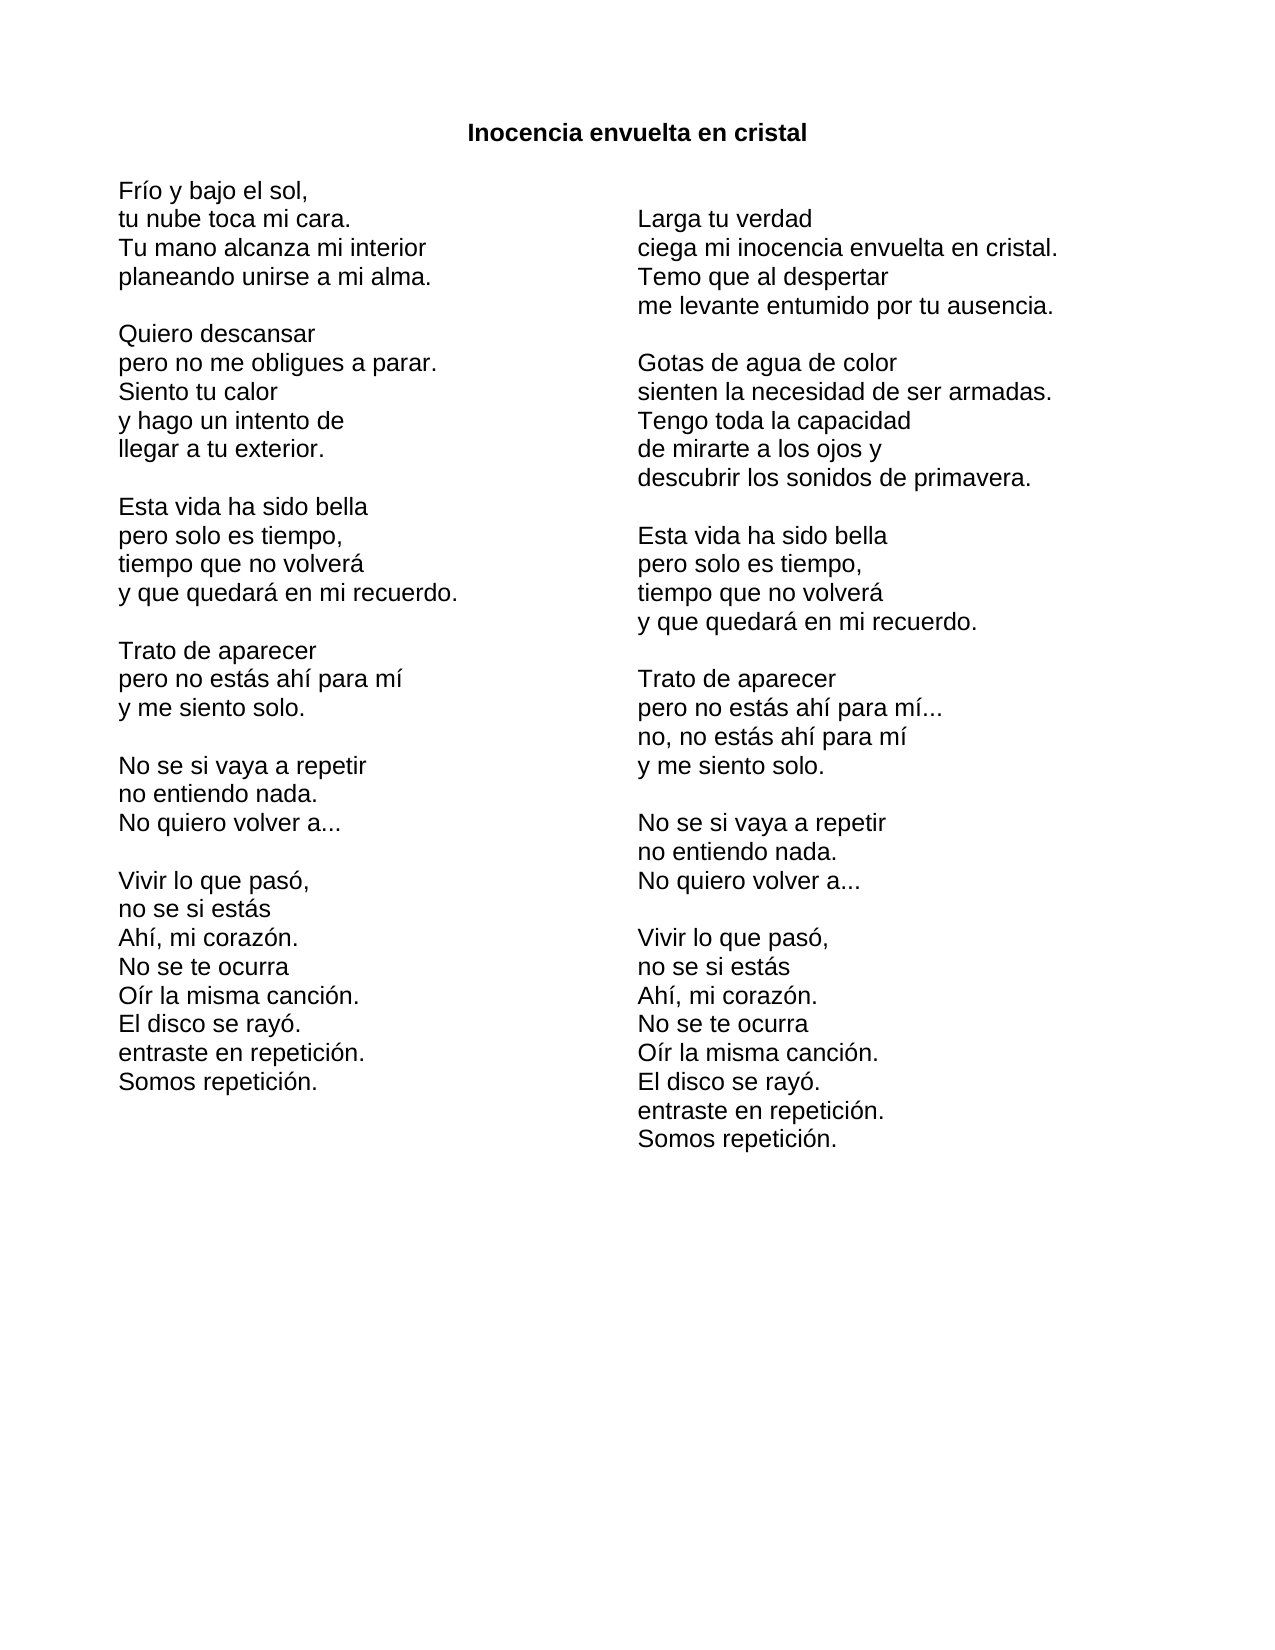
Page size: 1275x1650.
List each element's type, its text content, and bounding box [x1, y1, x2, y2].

text No se si vaya a repetir [118, 751, 637, 779]
text planeando unirse a mi alma. [118, 262, 637, 291]
text sienten la necesidad de ser armadas. [637, 377, 1157, 406]
text y me siento solo. [637, 751, 1157, 779]
text y que quedará en mi recuerdo. [637, 607, 1157, 636]
text no, no estás ahí para mí [637, 722, 1157, 751]
text Somos repetición. [118, 1067, 637, 1096]
text No se te ocurra [118, 952, 637, 981]
text pero no me obligues a parar. [118, 348, 637, 377]
text No se te ocurra [637, 1009, 1157, 1038]
text pero no estás ahí para mí [118, 664, 637, 693]
text El disco se rayó. [637, 1067, 1157, 1096]
text No quiero volver a... [637, 866, 1157, 894]
text Temo que al despertar [637, 262, 1157, 291]
text pero no estás ahí para mí... [637, 693, 1157, 722]
text Quiero descansar [118, 319, 637, 348]
text tiempo que no volverá [118, 549, 637, 578]
text No se si vaya a repetir [637, 808, 1157, 837]
text Larga tu verdad [637, 204, 1157, 233]
text tiempo que no volverá [637, 578, 1157, 607]
text descubrir los sonidos de primavera. [637, 463, 1157, 492]
text Oír la misma canción. [637, 1038, 1157, 1067]
text pero solo es tiempo, [118, 521, 637, 549]
text Somos repetición. [637, 1124, 1157, 1153]
text y que quedará en mi recuerdo. [118, 578, 637, 607]
text Vivir lo que pasó, [637, 923, 1157, 952]
text Gotas de agua de color [637, 348, 1157, 377]
text Esta vida ha sido bella [637, 521, 1157, 549]
text Inocencia envuelta en cristal [118, 118, 1157, 147]
text Tengo toda la capacidad [637, 406, 1157, 434]
text Siento tu calor [118, 377, 637, 406]
text Tu mano alcanza mi interior [118, 233, 637, 262]
text no se si estás [118, 894, 637, 923]
text de mirarte a los ojos y [637, 434, 1157, 463]
text no entiendo nada. [118, 779, 637, 808]
text pero solo es tiempo, [637, 549, 1157, 578]
text y hago un intento de [118, 406, 637, 434]
text Ahí, mi corazón. [637, 981, 1157, 1009]
text Oír la misma canción. [118, 981, 637, 1009]
text Trato de aparecer [118, 636, 637, 664]
text El disco se rayó. [118, 1009, 637, 1038]
text no entiendo nada. [637, 837, 1157, 866]
text entraste en repetición. [637, 1096, 1157, 1124]
text entraste en repetición. [118, 1038, 637, 1067]
text ciega mi inocencia envuelta en cristal. [637, 233, 1157, 262]
text Trato de aparecer [637, 664, 1157, 693]
text No quiero volver a... [118, 808, 637, 837]
text me levante entumido por tu ausencia. [637, 291, 1157, 319]
text Vivir lo que pasó, [118, 866, 637, 894]
text Esta vida ha sido bella [118, 492, 637, 521]
text tu nube toca mi cara. [118, 204, 637, 233]
text Ahí, mi corazón. [118, 923, 637, 952]
text y me siento solo. [118, 693, 637, 722]
text Frío y bajo el sol, [118, 176, 637, 204]
text llegar a tu exterior. [118, 434, 637, 463]
text no se si estás [637, 952, 1157, 981]
